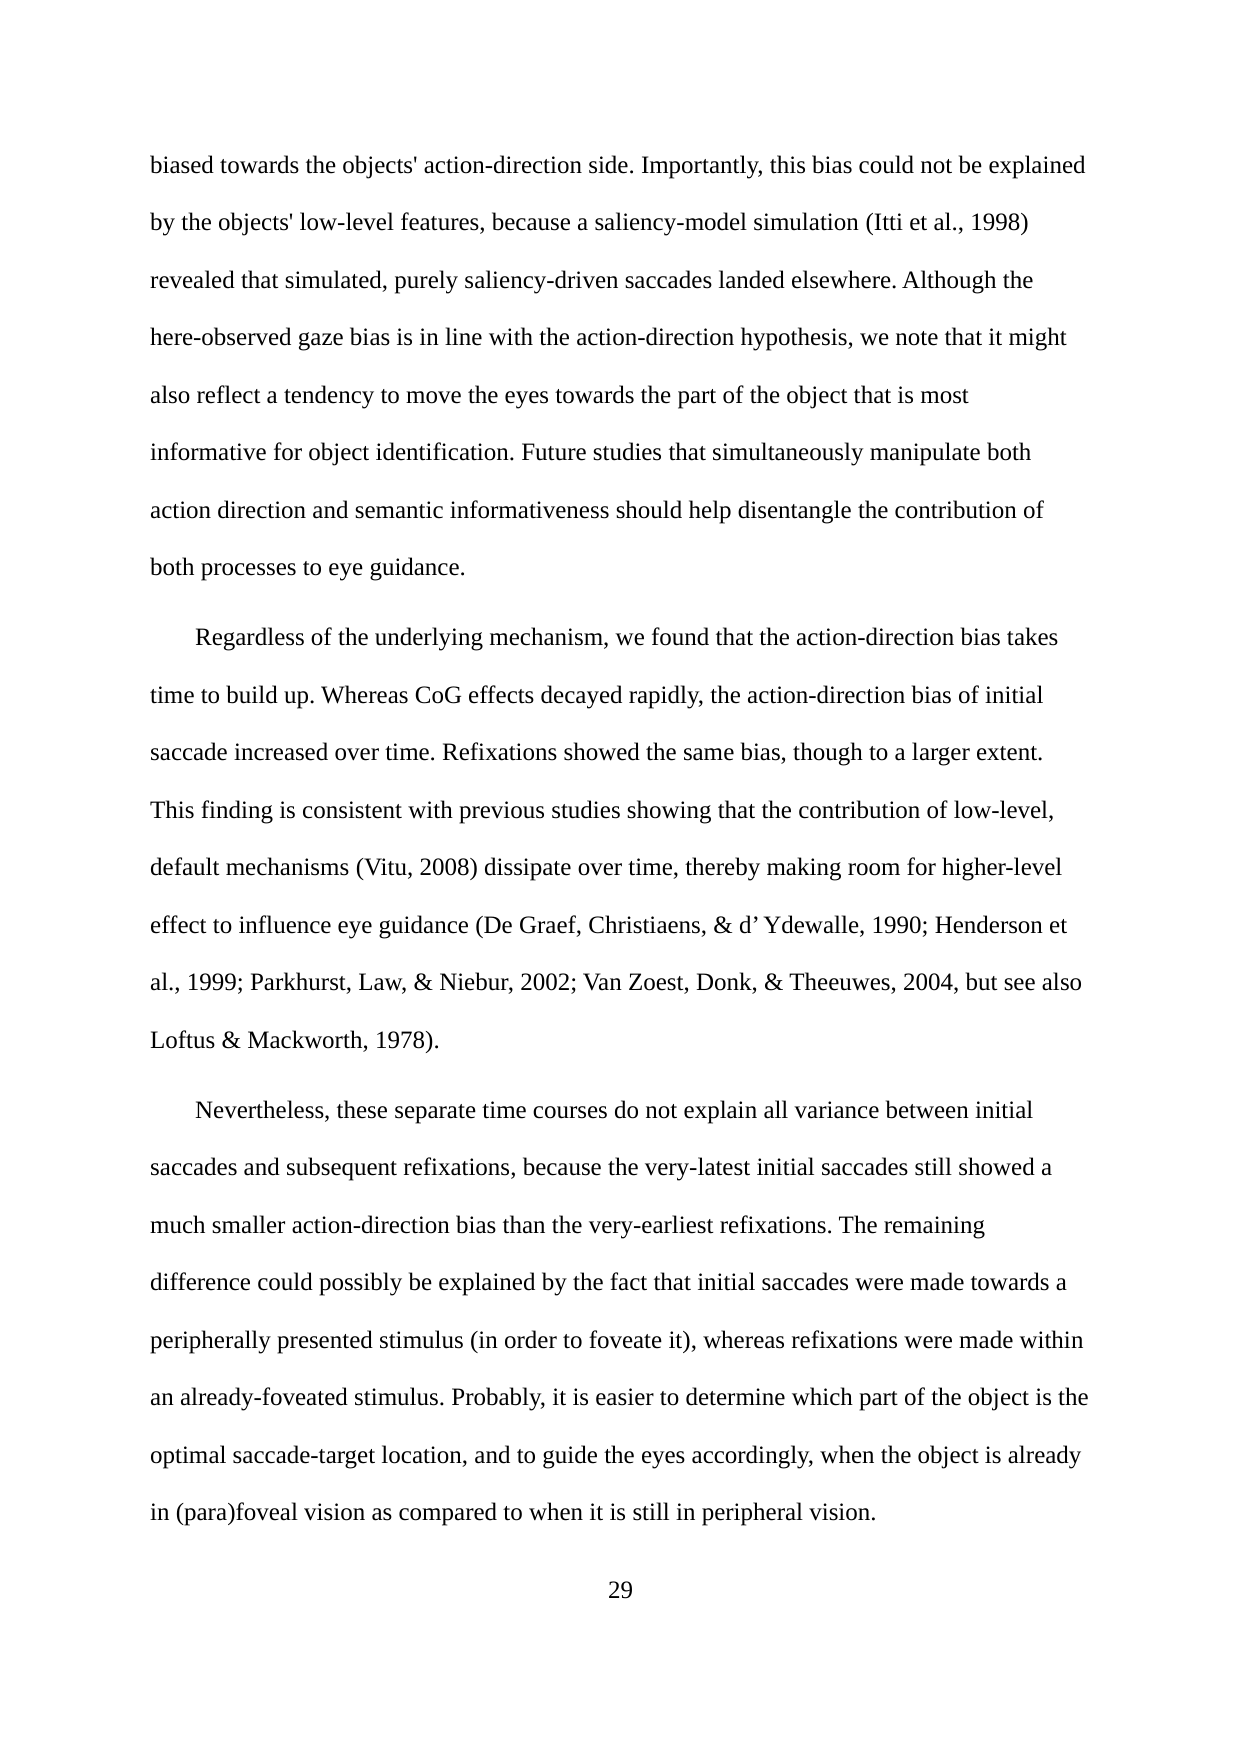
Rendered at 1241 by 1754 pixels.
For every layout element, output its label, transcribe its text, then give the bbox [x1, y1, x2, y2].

text Nevertheless, these separate time courses do not explain all variance between initial saccades and subsequent refixations, because the very-latest initial saccades still showed a much smaller action-direction bias than the very-earliest refixations. The remaining difference could possibly be explained by the fact that initial saccades were made towards a peripherally presented stimulus (in order to foveate it), whereas refixations were made within an already-foveated stimulus. Probably, it is easier to determine which part of the object is the optimal saccade-target location, and to guide the eyes accordingly, when the object is already in (para)foveal vision as compared to when it is still in peripheral vision. [150, 1095, 1091, 1526]
text Regardless of the underlying mechanism, we found that the action-direction bias takes time to build up. Whereas CoG effects decayed rapidly, the action-direction bias of initial saccade increased over time. Refixations showed the same bias, though to a larger extent. This finding is consistent with previous studies showing that the contribution of low-level, default mechanisms (Vitu, 2008) dissipate over time, thereby making room for higher-level effect to influence eye guidance (De Graef, Christiaens, & d’ Ydewalle, 1990; Henderson et al., 1999; Parkhurst, Law, & Niebur, 2002; Van Zoest, Donk, & Theeuwes, 2004, but see also Loftus & Mackworth, 1978). [150, 622, 1091, 1054]
text biased towards the objects' action-direction side. Importantly, this bias could not be explained by the objects' low-level features, because a saliency-model simulation (Itti et al., 1998) revealed that simulated, purely saliency-driven saccades landed elsewhere. Although the here-observed gaze bias is in line with the action-direction hypothesis, we note that it might also reflect a tendency to move the eyes towards the part of the object that is most informative for object identification. Future studies that simultaneously manipulate both action direction and semantic informativeness should help disentangle the contribution of both processes to eye guidance. [150, 150, 1091, 581]
